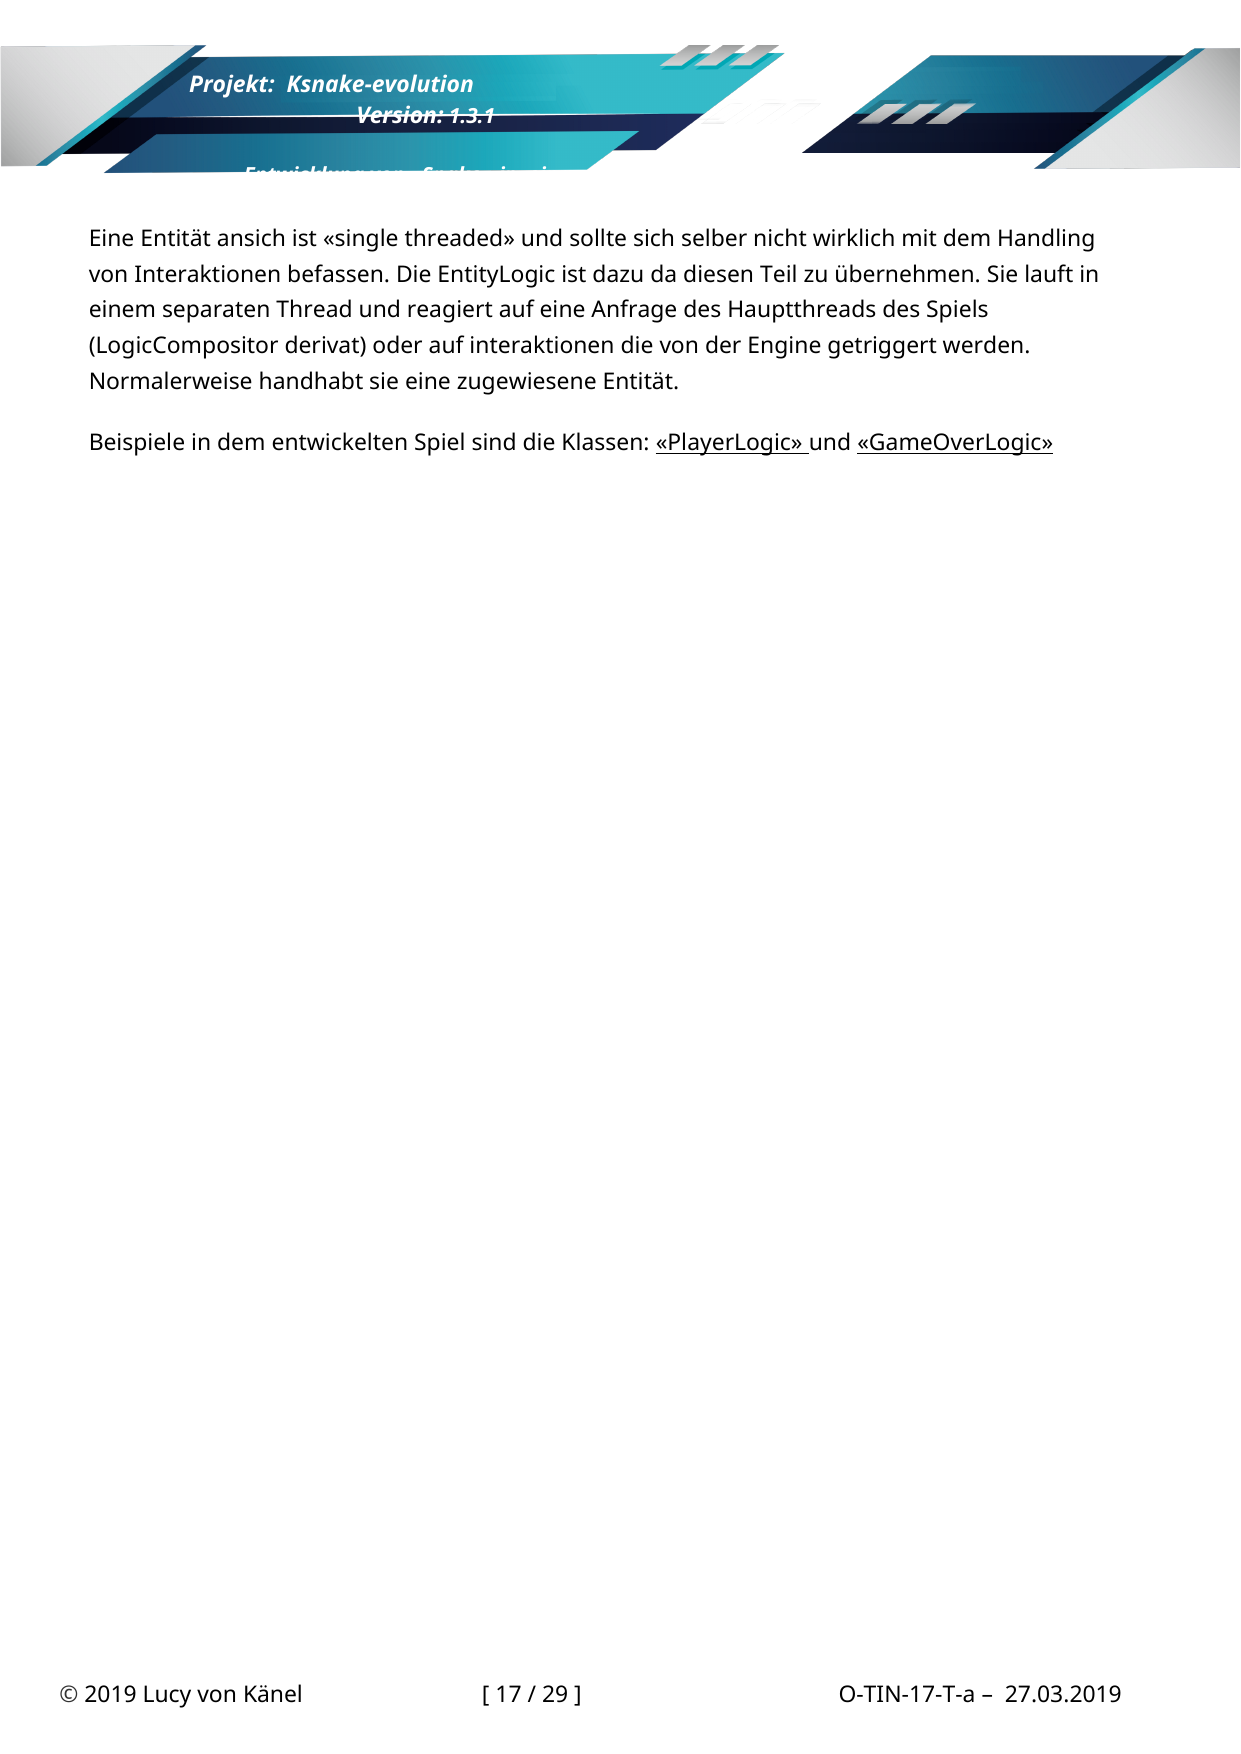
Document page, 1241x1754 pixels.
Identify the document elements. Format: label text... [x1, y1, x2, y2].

text Beispiele in dem entwickelten Spiel sind die Klassen: «PlayerLogic» und «GameOverLogic» [88, 426, 1122, 457]
text Eine Entität ansich ist «single threaded» und sollte sich selber nicht wirklich mit dem Handling von Interaktionen befassen. Die EntityLogic ist dazu da diesen Teil zu übernehmen. Sie lauft in einem separaten Thread und reagiert auf eine Anfrage des Hauptthreads des Spiels (LogicCompositor derivat) oder auf interaktionen die von der Engine getriggert werden. Normalerweise handhabt sie eine zugewiesene Entität. [88, 222, 1122, 397]
picture [0, 38, 1241, 176]
